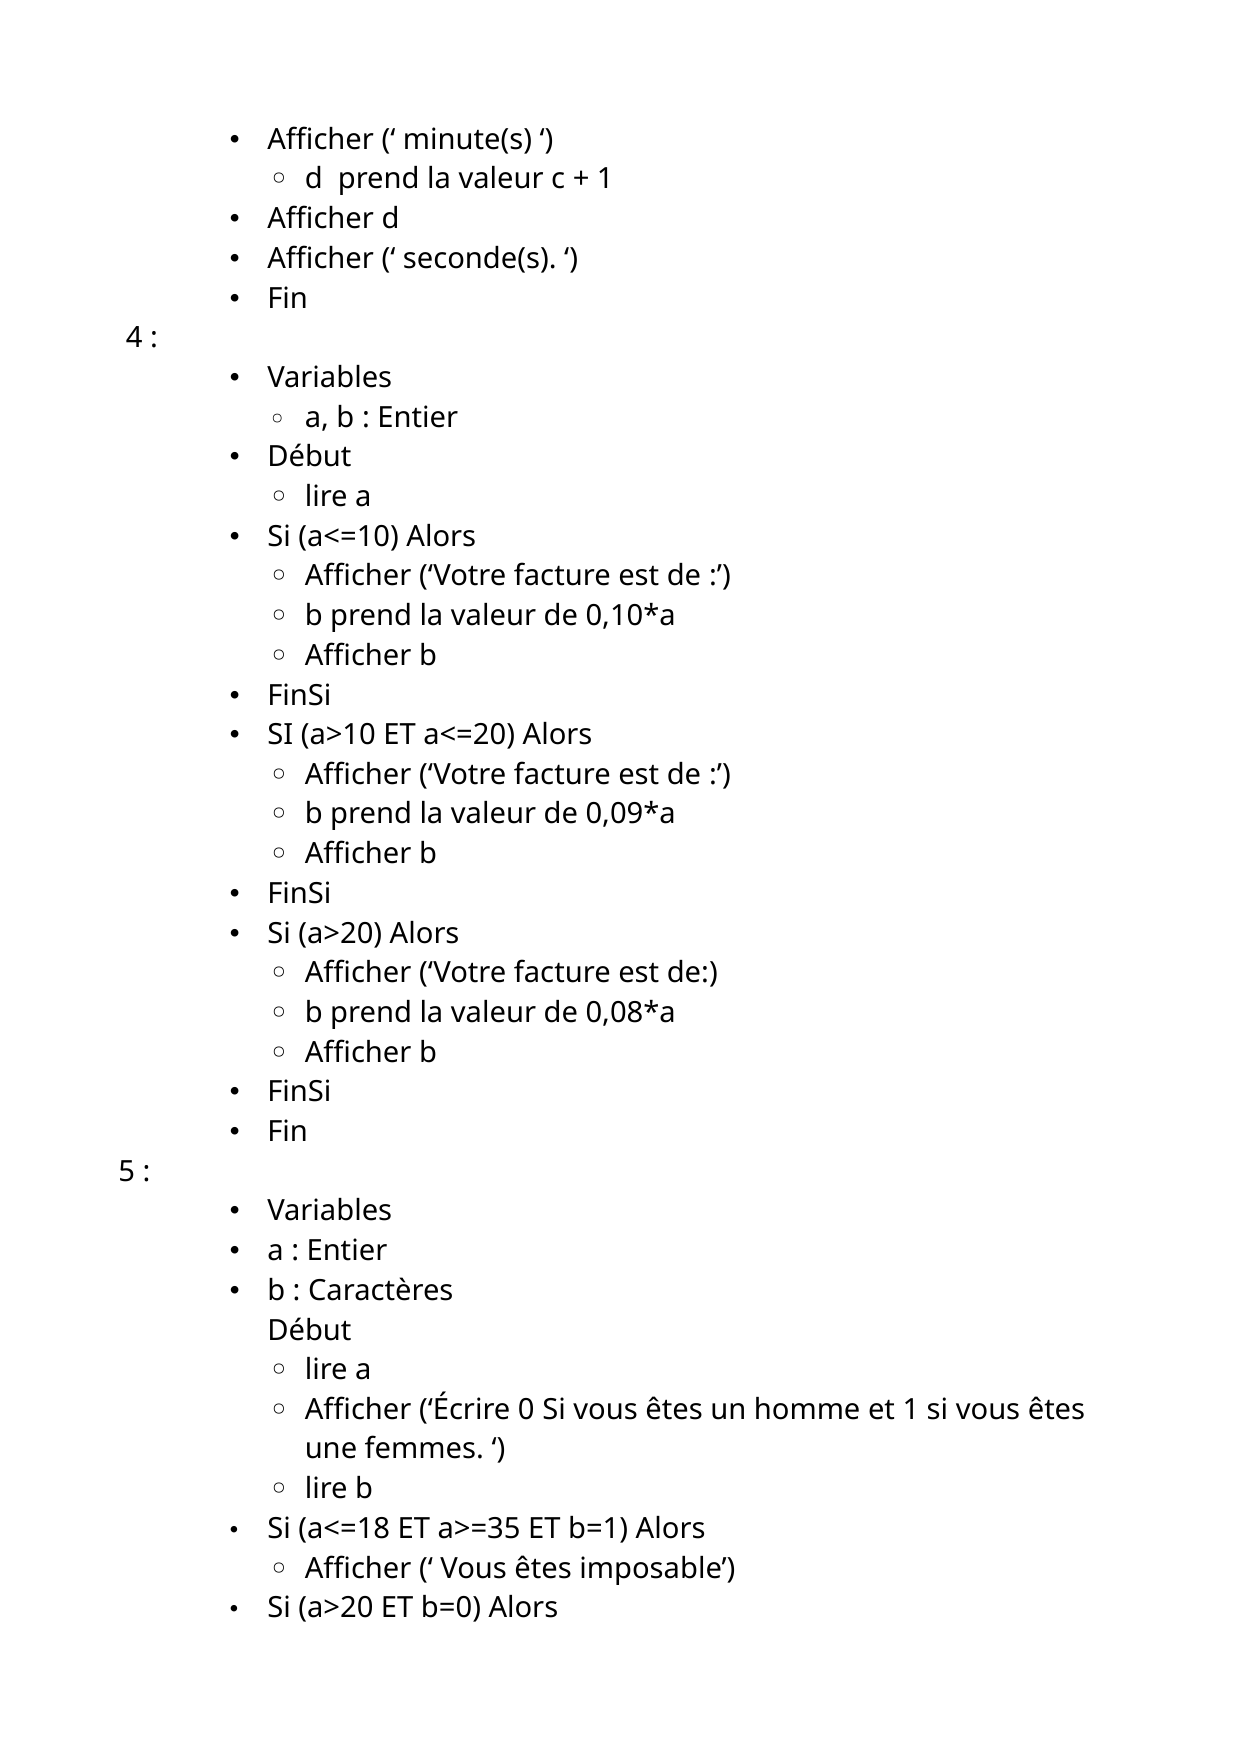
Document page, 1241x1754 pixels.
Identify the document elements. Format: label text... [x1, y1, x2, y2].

list Afficher (‘Votre facture est de:) [267, 952, 1122, 991]
list FinSi [229, 1071, 1122, 1110]
list Si (a<=18 ET a>=35 ET b=1) Alors [229, 1507, 1122, 1547]
list Fin [229, 277, 1122, 317]
list Afficher (‘Votre facture est de :’) [267, 753, 1122, 793]
text 4 : [118, 317, 1122, 356]
list Afficher b [267, 832, 1122, 872]
list FinSi [229, 872, 1122, 912]
list a, b : Entier [267, 396, 1122, 436]
list Début [229, 436, 1122, 475]
list Si (a<=10) Alors [229, 515, 1122, 555]
list Début [229, 1309, 1122, 1348]
list Afficher b [267, 634, 1122, 674]
list Variables [229, 1190, 1122, 1229]
list Afficher (‘ minute(s) ‘) [229, 118, 1122, 158]
text 5 : [118, 1150, 1122, 1190]
list Afficher d [229, 197, 1122, 237]
list lire b [267, 1467, 1122, 1507]
list b prend la valeur de 0,10*a [267, 594, 1122, 634]
list FinSi [229, 674, 1122, 713]
list Fin [229, 1110, 1122, 1150]
list Variables [229, 356, 1122, 396]
list b prend la valeur de 0,08*a [267, 991, 1122, 1031]
list Afficher (‘ Vous êtes imposable’) [267, 1547, 1122, 1587]
list lire a [267, 475, 1122, 515]
list Si (a>20 ET b=0) Alors [229, 1587, 1122, 1626]
list b : Caractères [229, 1269, 1122, 1309]
list lire a [267, 1348, 1122, 1388]
list Afficher b [267, 1031, 1122, 1071]
list Afficher (‘ seconde(s). ‘) [229, 237, 1122, 277]
list d prend la valeur c + 1 [267, 158, 1122, 197]
list Si (a>20) Alors [229, 912, 1122, 952]
list SI (a>10 ET a<=20) Alors [229, 713, 1122, 753]
list a : Entier [229, 1229, 1122, 1269]
list Afficher (‘Écrire 0 Si vous êtes un homme et 1 si vous êtes une femmes. ‘) [267, 1388, 1122, 1467]
list Afficher (‘Votre facture est de :’) [267, 555, 1122, 594]
list b prend la valeur de 0,09*a [267, 793, 1122, 832]
